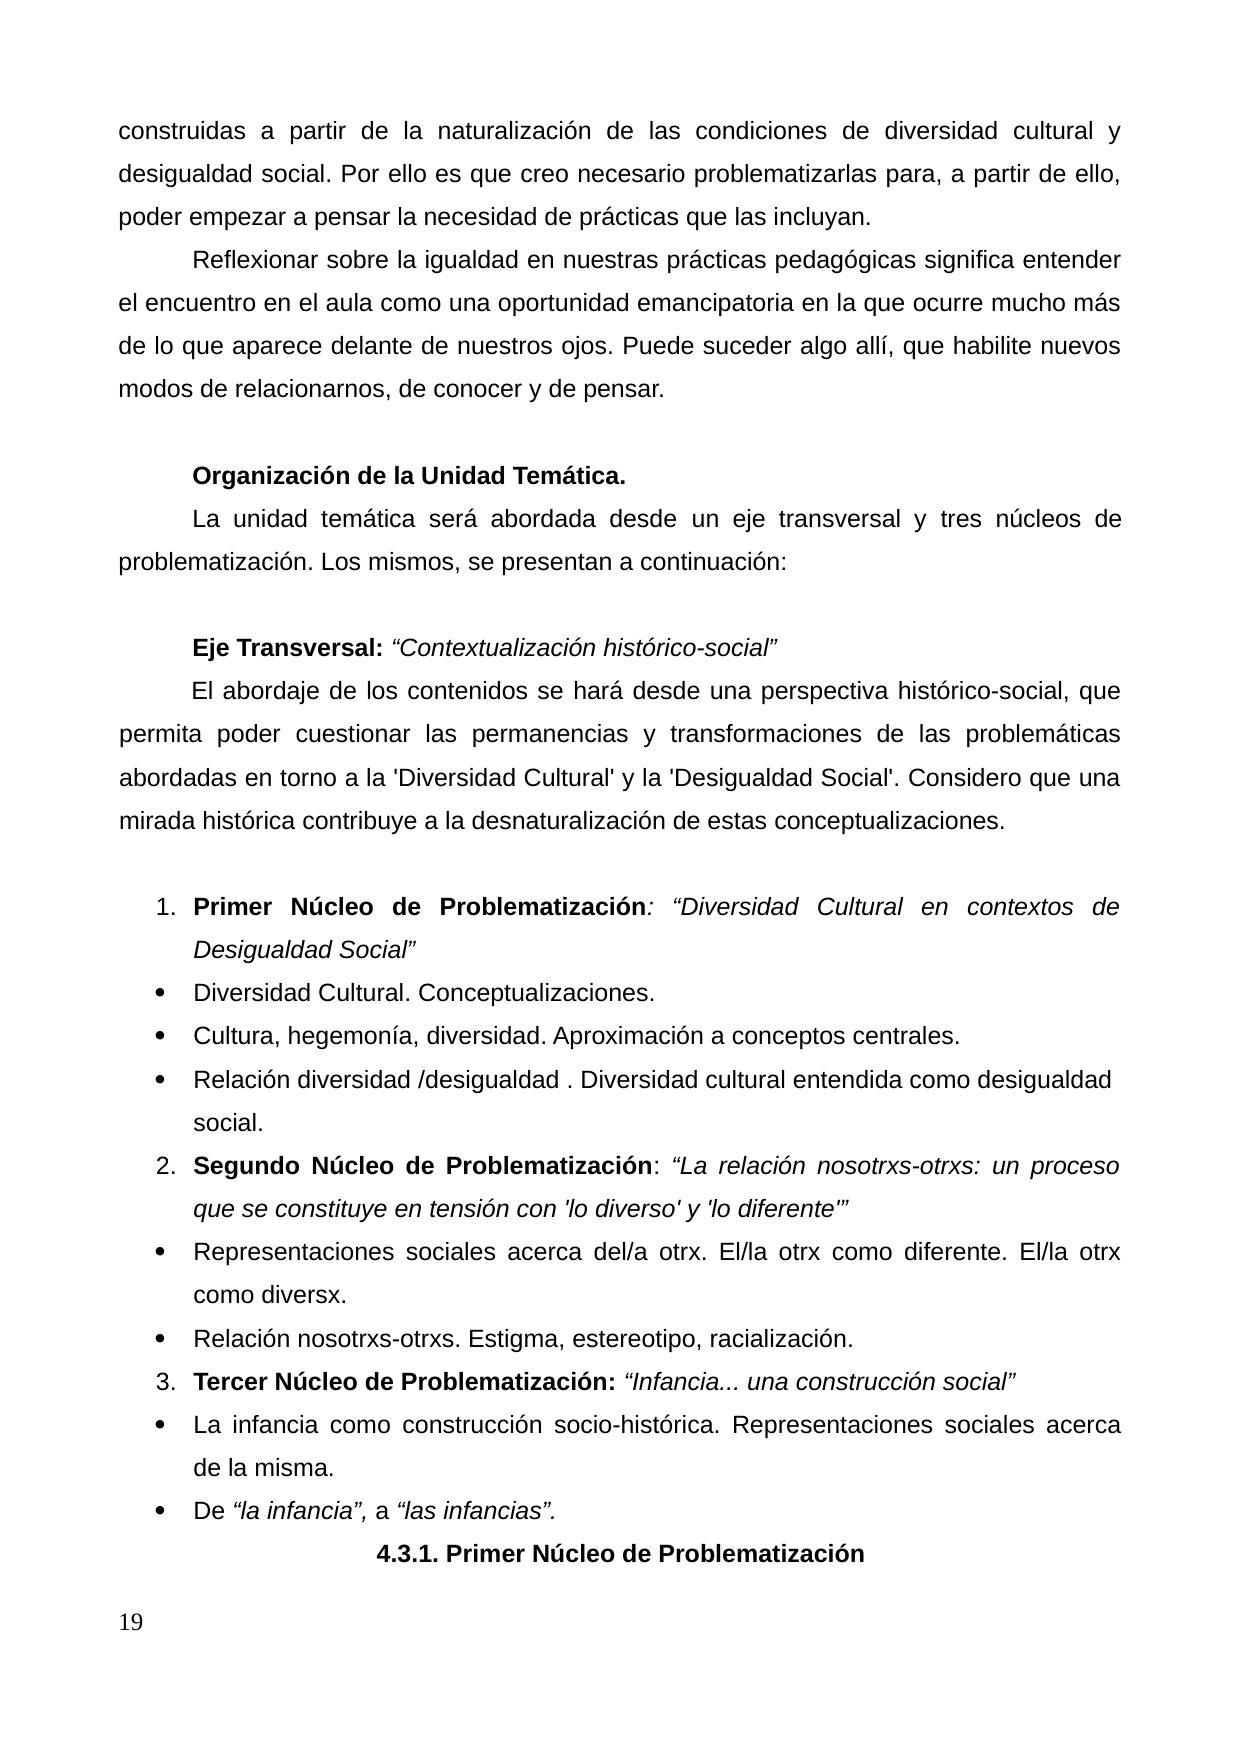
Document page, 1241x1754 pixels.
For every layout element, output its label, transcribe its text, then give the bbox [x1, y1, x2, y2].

list Diversidad Cultural. Conceptualizaciones. [156, 978, 1123, 1007]
list Relación nosotrxs-otrxs. Estigma, estereotipo, racialización. [156, 1323, 1123, 1352]
text Eje Transversal: “Contextualización histórico-social” [119, 633, 1123, 662]
text Organización de la Unidad Temática. [118, 461, 1123, 489]
text 4.3.1. Primer Núcleo de Problematización [119, 1539, 1123, 1568]
list Tercer Núcleo de Problematización: “Infancia... una construcción social” [156, 1367, 1123, 1396]
list Segundo Núcleo de Problematización: “La relación nosotrxs-otrxs: un proceso que se constituye en tensión con 'lo diverso' y 'lo diferente'” [156, 1151, 1123, 1223]
list La infancia como construcción socio-histórica. Representaciones sociales acerca de la misma. [156, 1410, 1123, 1482]
list Primer Núcleo de Problematización: “Diversidad Cultural en contextos de Desigualdad Social” [156, 892, 1123, 964]
list De “la infancia”, a “las infancias”. [156, 1496, 1123, 1525]
text construidas a partir de la naturalización de las condiciones de diversidad cultural y desigualdad social. Por ello es que creo necesario problematizarlas para, a partir de ello, poder empezar a pensar la necesidad de prácticas que las incluyan. [118, 116, 1123, 231]
text La unidad temática será abordada desde un eje transversal y tres núcleos de problematización. Los mismos, se presentan a continuación: [118, 504, 1123, 576]
text Reflexionar sobre la igualdad en nuestras prácticas pedagógicas significa entender el encuentro en el aula como una oportunidad emancipatoria en la que ocurre mucho más de lo que aparece delante de nuestros ojos. Puede suceder algo allí, que habilite nuevos modos de relacionarnos, de conocer y de pensar. [118, 245, 1123, 403]
text El abordaje de los contenidos se hará desde una perspectiva histórico-social, que permita poder cuestionar las permanencias y transformaciones de las problemáticas abordadas en torno a la 'Diversidad Cultural' y la 'Desigualdad Social'. Considero que una mirada histórica contribuye a la desnaturalización de estas conceptualizaciones. [119, 676, 1123, 834]
list Representaciones sociales acerca del/a otrx. El/la otrx como diferente. El/la otrx como diversx. [156, 1237, 1123, 1309]
list Relación diversidad /desigualdad . Diversidad cultural entendida como desigualdad social. [156, 1064, 1123, 1137]
list Cultura, hegemonía, diversidad. Aproximación a conceptos centrales. [156, 1021, 1123, 1050]
